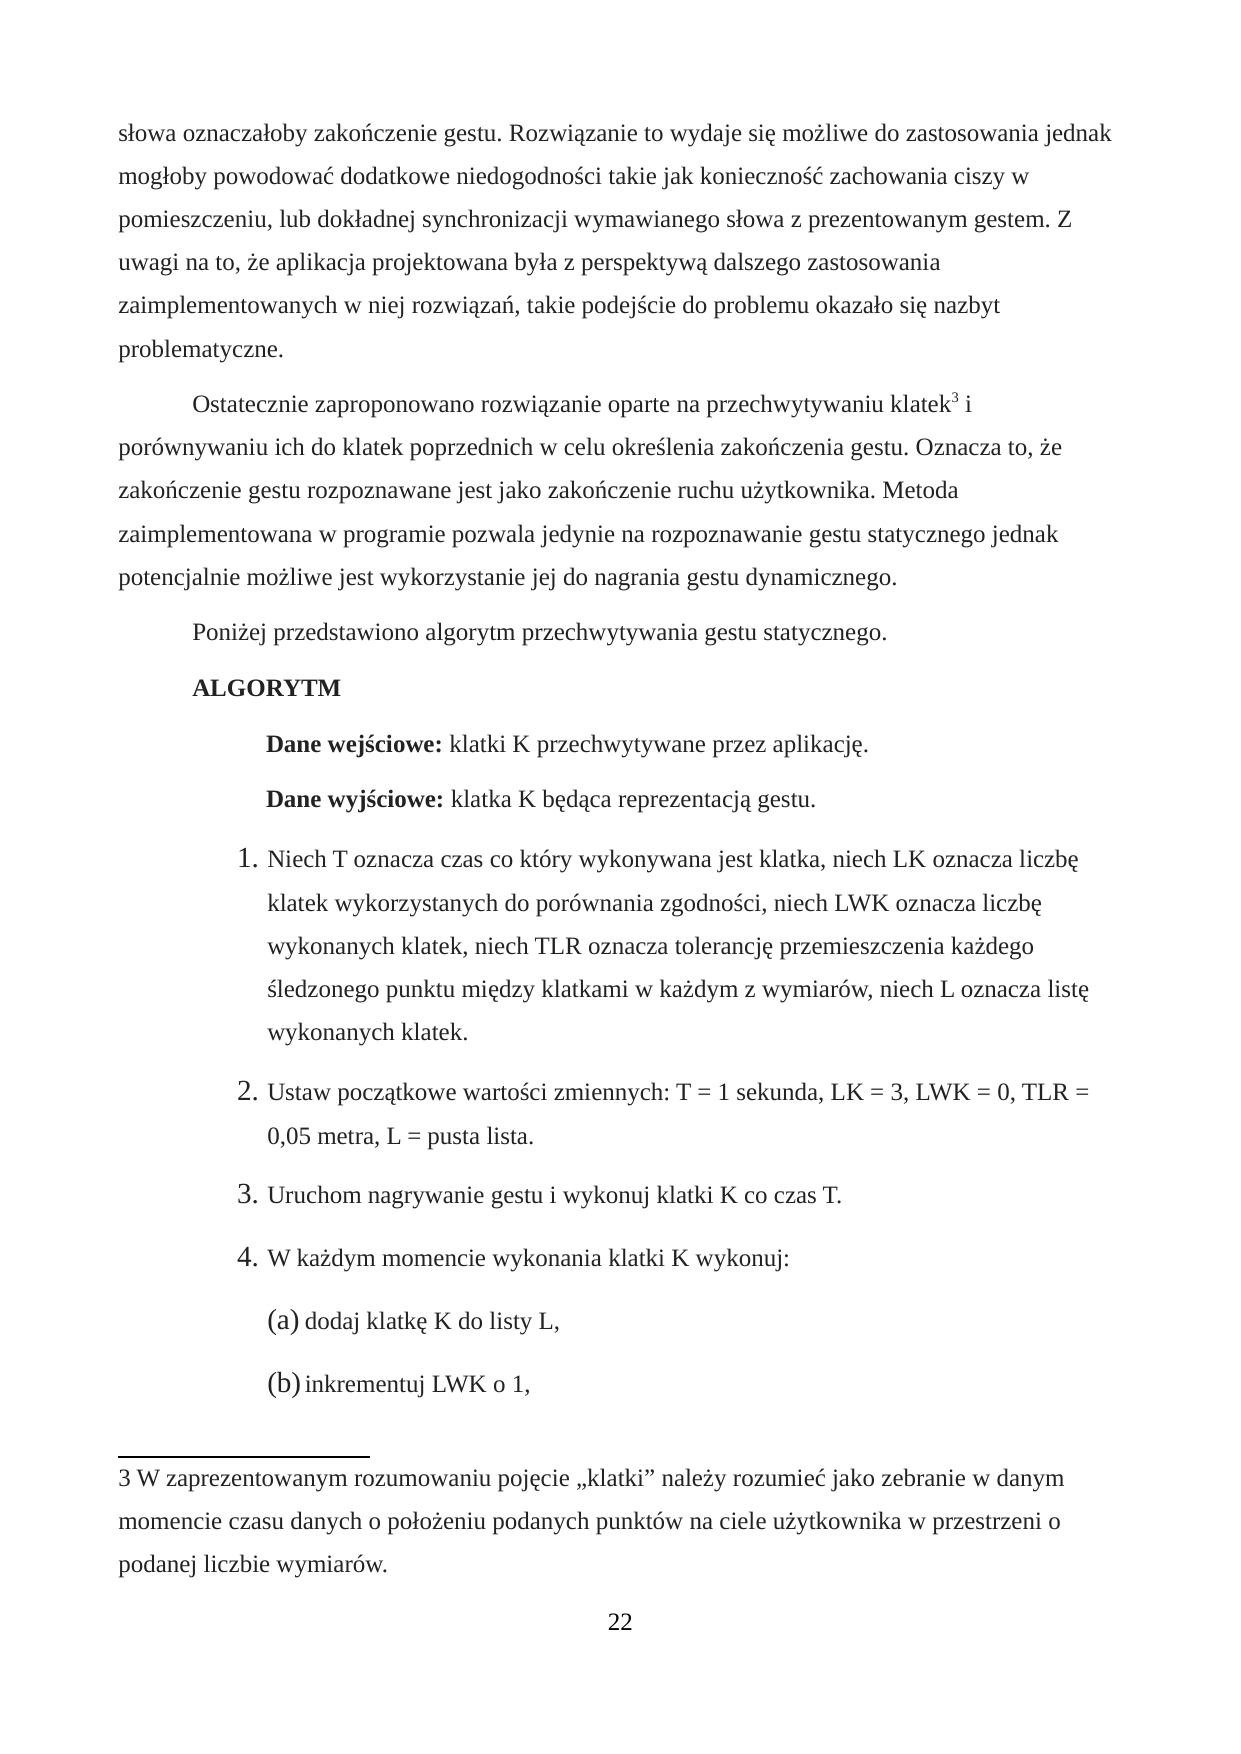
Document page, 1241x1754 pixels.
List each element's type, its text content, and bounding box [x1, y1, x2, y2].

list dodaj klatkę K do listy L, [267, 1302, 1122, 1336]
text ALGORYTM [118, 673, 1122, 702]
text Ostatecznie zaproponowano rozwiązanie oparte na przechwytywaniu klatek i porównywaniu ich do klatek poprzednich w celu określenia zakończenia gestu. Oznacza to, że zakończenie gestu rozpoznawane jest jako zakończenie ruchu użytkownika. Metoda zaimplementowana w programie pozwala jedynie na rozpoznawanie gestu statycznego jednak potencjalnie możliwe jest wykorzystanie jej do nagrania gestu dynamicznego. [118, 389, 1122, 591]
text W zaprezentowanym rozumowaniu pojęcie „klatki” należy rozumieć jako zebranie w danym momencie czasu danych o położeniu podanych punktów na ciele użytkownika w przestrzeni o podanej liczbie wymiarów. [118, 1463, 1122, 1578]
text słowa oznaczałoby zakończenie gestu. Rozwiązanie to wydaje się możliwe do zastosowania jednak mogłoby powodować dodatkowe niedogodności takie jak konieczność zachowania ciszy w pomieszczeniu, lub dokładnej synchronizacji wymawianego słowa z prezentowanym gestem. Z uwagi na to, że aplikacja projektowana była z perspektywą dalszego zastosowania zaimplementowanych w niej rozwiązań, takie podejście do problemu okazało się nazbyt problematyczne. [118, 118, 1122, 362]
list Ustaw początkowe wartości zmiennych: T = 1 sekunda, LK = 3, LWK = 0, TLR = 0,05 metra, L = pusta lista. [229, 1073, 1122, 1149]
text Dane wyjściowe: klatka K będąca reprezentacją gestu. [118, 784, 1122, 813]
text Dane wejściowe: klatki K przechwytywane przez aplikację. [118, 729, 1122, 757]
text Poniżej przedstawiono algorytm przechwytywania gestu statycznego. [118, 617, 1122, 646]
list inkrementuj LWK o 1, [267, 1365, 1122, 1398]
list Niech T oznacza czas co który wykonywana jest klatka, niech LK oznacza liczbę klatek wykorzystanych do porównania zgodności, niech LWK oznacza liczbę wykonanych klatek, niech TLR oznacza tolerancję przemieszczenia każdego śledzonego punktu między klatkami w każdym z wymiarów, niech L oznacza listę wykonanych klatek. [229, 840, 1122, 1046]
list W każdym momencie wykonania klatki K wykonuj: [229, 1239, 1122, 1273]
list Uruchom nagrywanie gestu i wykonuj klatki K co czas T. [229, 1176, 1122, 1210]
